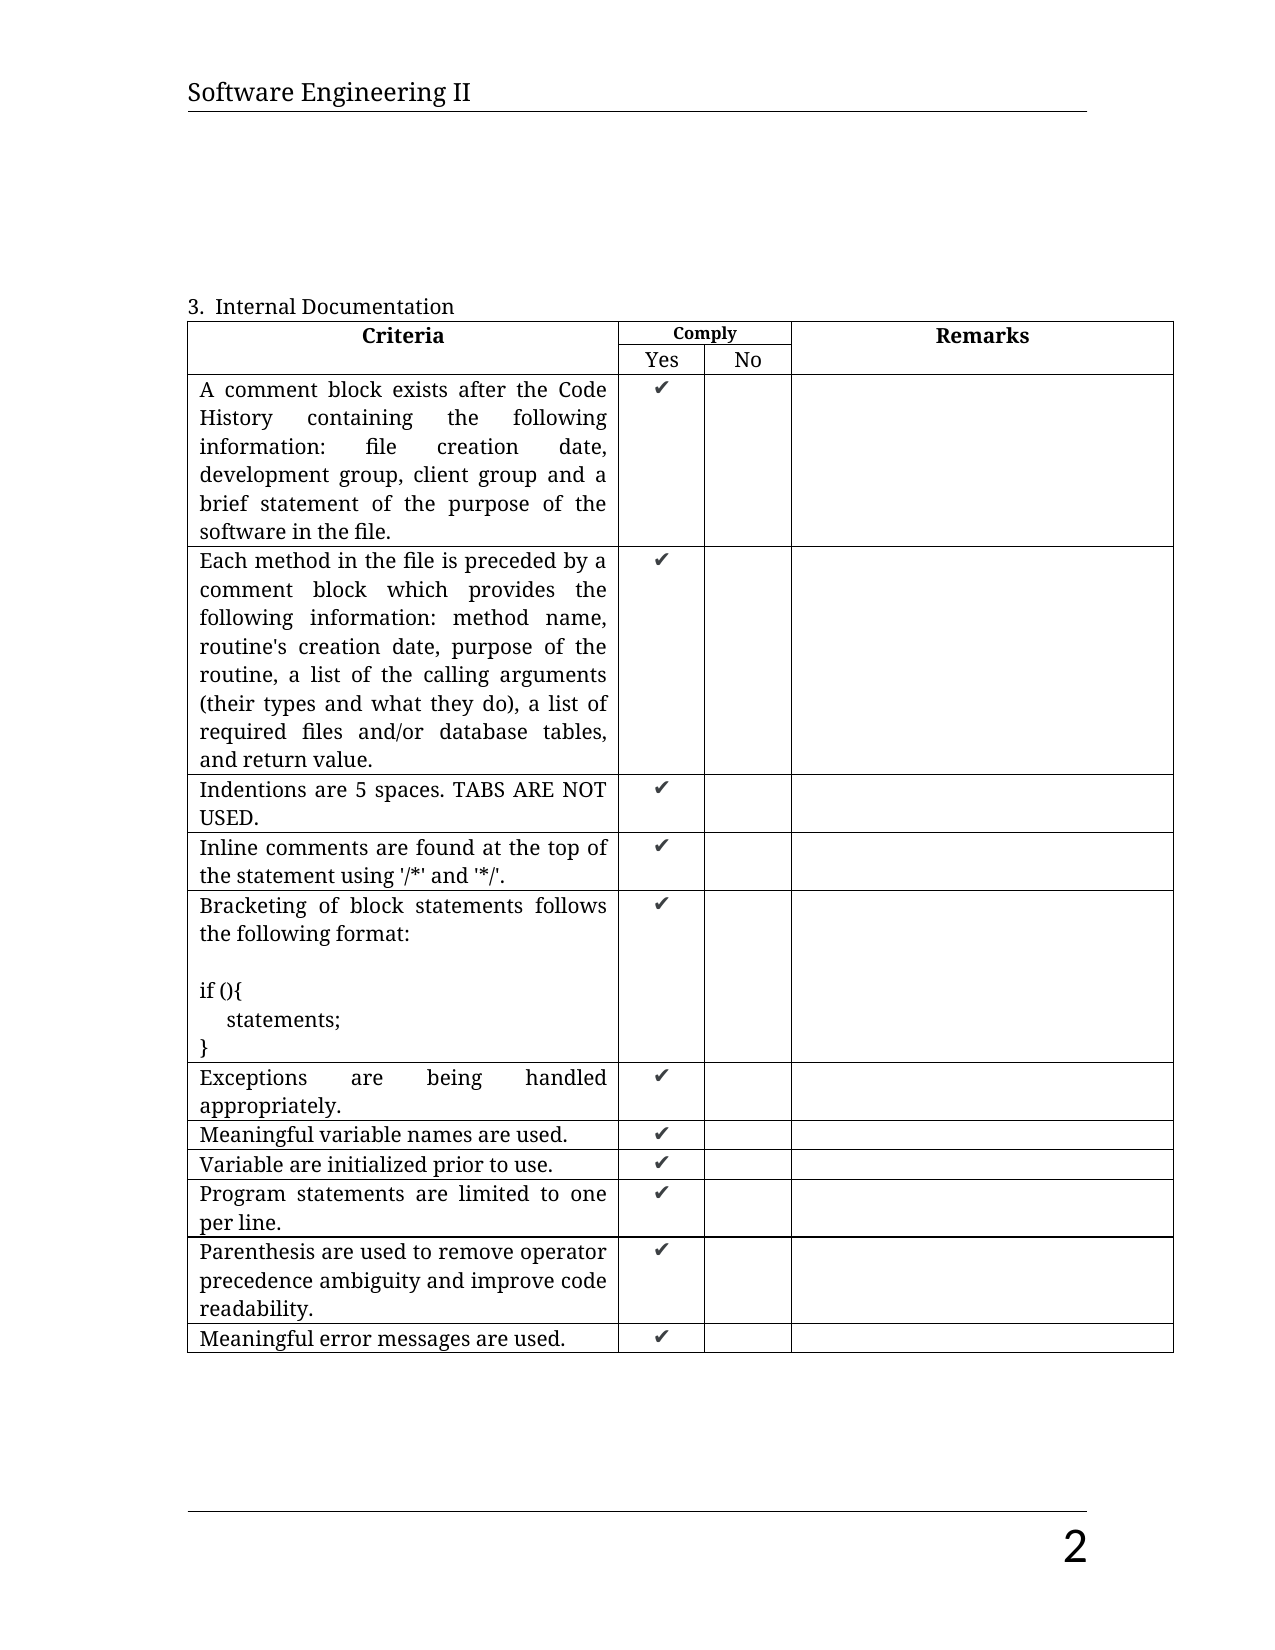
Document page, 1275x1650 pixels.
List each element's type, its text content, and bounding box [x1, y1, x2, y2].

table_cell [792, 775, 1173, 832]
table_cell [705, 547, 791, 774]
table_cell [705, 375, 791, 546]
table_cell [792, 891, 1173, 1062]
table_cell ✔ [619, 775, 704, 832]
table_cell [792, 547, 1173, 774]
table_cell Yes [619, 345, 704, 374]
text 3. Internal Documentation [187, 292, 1087, 321]
table_header Comply [619, 322, 791, 344]
table_cell Program statements are limited to one per line. [188, 1180, 618, 1236]
table_cell A comment block exists after the Code History containing the following information: file creation date, development group, client group and a brief statement of the purpose of the software in the file. [188, 375, 618, 546]
table_cell Variable are initialized prior to use. [188, 1150, 618, 1178]
table_cell [705, 1121, 791, 1149]
table_cell [705, 1324, 791, 1352]
table_cell [792, 1121, 1173, 1149]
table_cell [705, 1238, 791, 1323]
table_cell ✔ [619, 375, 704, 546]
table_cell No [705, 345, 791, 374]
table_cell Each method in the file is preceded by a comment block which provides the following information: method name, routine's creation date, purpose of the routine, a list of the calling arguments (their types and what they do), a list of required files and/or database tables, and return value. [188, 547, 618, 774]
table_cell Parenthesis are used to remove operator precedence ambiguity and improve code readability. [188, 1238, 618, 1323]
table_header Criteria [188, 322, 618, 374]
table_cell [792, 375, 1173, 546]
table_cell Inline comments are found at the top of the statement using '/*' and '*/'. [188, 833, 618, 890]
table_cell ✔ [619, 1238, 704, 1323]
table_cell ✔ [619, 1150, 704, 1178]
table_cell ✔ [619, 1180, 704, 1236]
table_cell [705, 891, 791, 1062]
table_cell Meaningful error messages are used. [188, 1324, 618, 1352]
table_cell ✔ [619, 891, 704, 1062]
table_cell ✔ [619, 1324, 704, 1352]
table_cell [792, 1150, 1173, 1178]
table_cell ✔ [619, 833, 704, 890]
table_cell [705, 1063, 791, 1119]
table_cell Meaningful variable names are used. [188, 1121, 618, 1149]
table_cell [705, 1150, 791, 1178]
table_cell [705, 1180, 791, 1236]
table_cell [792, 1180, 1173, 1236]
table_cell [705, 833, 791, 890]
table_cell Exceptions are being handled appropriately. [188, 1063, 618, 1119]
table_cell Indentions are 5 spaces. TABS ARE NOT USED. [188, 775, 618, 832]
table_cell ✔ [619, 1121, 704, 1149]
table_cell [792, 1324, 1173, 1352]
table_cell [705, 775, 791, 832]
table_cell ✔ [619, 1063, 704, 1119]
table_cell ✔ [619, 547, 704, 774]
table_cell [792, 1063, 1173, 1119]
table_cell [792, 1238, 1173, 1323]
table_header Remarks [792, 322, 1173, 374]
table_cell [792, 833, 1173, 890]
table_cell Bracketing of block statements follows the following format: if (){ statements; } [188, 891, 618, 1062]
